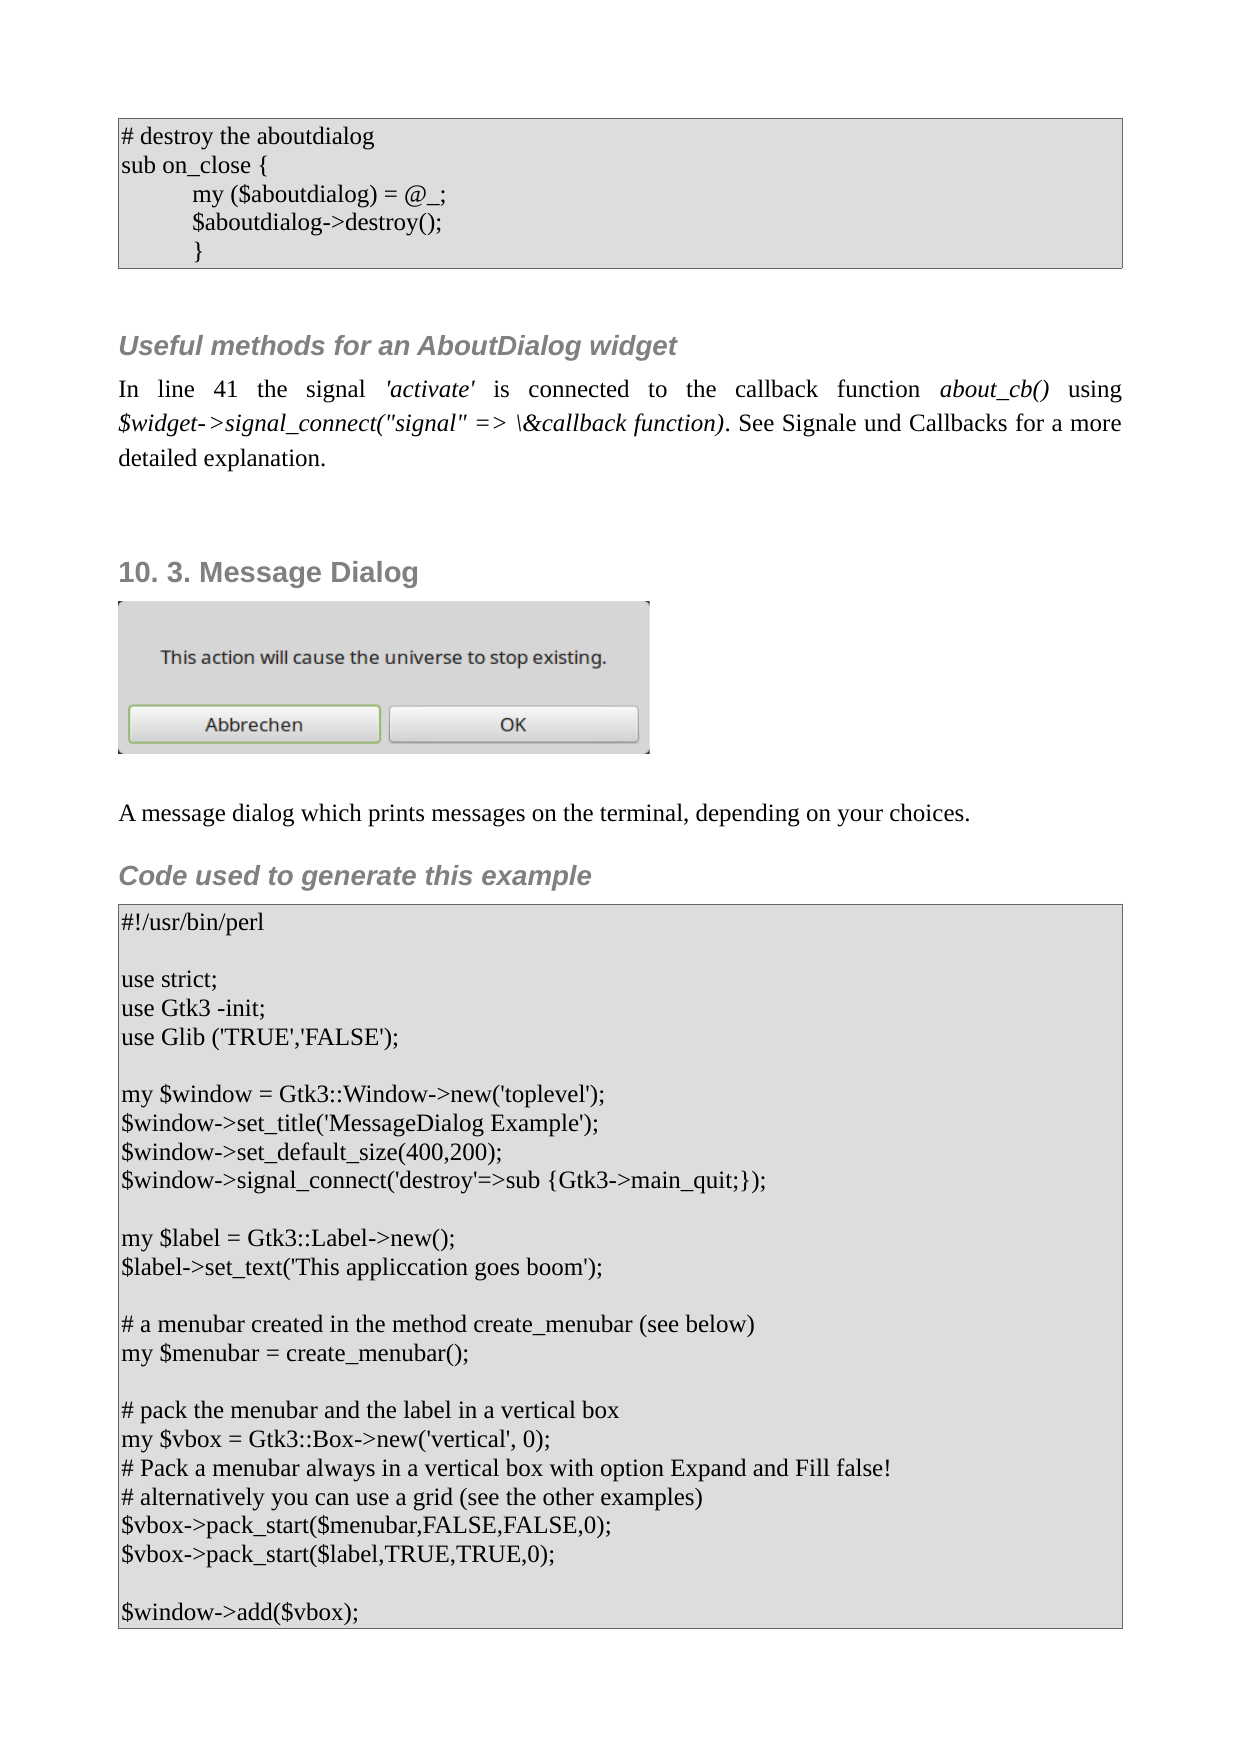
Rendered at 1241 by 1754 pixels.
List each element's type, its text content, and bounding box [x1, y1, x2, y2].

text # pack the menubar and the label in a vertical box [119, 1392, 1122, 1421]
text my ($aboutdialog) = @_; [119, 176, 1122, 204]
text # Pack a menubar always in a vertical box with option Expand and Fill false! [119, 1450, 1122, 1479]
text $window->set_default_size(400,200); [119, 1134, 1122, 1162]
text $vbox->pack_start($menubar,FALSE,FALSE,0); [119, 1507, 1122, 1536]
text use strict; [119, 961, 1122, 990]
text use Gtk3 -init; [119, 990, 1122, 1019]
text } [119, 233, 1122, 268]
text $aboutdialog->destroy(); [119, 204, 1122, 233]
subtitle 10. 3. Message Dialog [118, 556, 1122, 589]
text my $menubar = create_menubar(); [119, 1335, 1122, 1364]
text my $window = Gtk3::Window->new('toplevel'); [119, 1076, 1122, 1105]
text #!/usr/bin/perl [119, 905, 1122, 932]
text $window->add($vbox); [119, 1594, 1122, 1628]
text my $label = Gtk3::Label->new(); [119, 1220, 1122, 1249]
picture [118, 601, 650, 754]
text $window->set_title('MessageDialog Example'); [119, 1105, 1122, 1134]
text use Glib ('TRUE','FALSE'); [119, 1019, 1122, 1047]
subtitle Code used to generate this example [118, 859, 1122, 891]
text # alternatively you can use a grid (see the other examples) [119, 1479, 1122, 1507]
text # destroy the aboutdialog [119, 119, 1122, 147]
text $label->set_text('This appliccation goes boom'); [119, 1249, 1122, 1277]
subtitle Useful methods for an AboutDialog widget [118, 329, 1122, 361]
text $window->signal_connect('destroy'=>sub {Gtk3->main_quit;}); [119, 1162, 1122, 1191]
text A message dialog which prints messages on the terminal, depending on your choices. [118, 798, 1122, 827]
text # a menubar created in the method create_menubar (see below) [119, 1306, 1122, 1335]
text In line 41 the signal 'activate' is connected to the callback function about_cb() using $widget‑>signal_connect("signal" => \&callback function). See Signale und Callbacks for a more detailed explanation. [118, 374, 1122, 472]
text my $vbox = Gtk3::Box->new('vertical', 0); [119, 1421, 1122, 1450]
text $vbox->pack_start($label,TRUE,TRUE,0); [119, 1536, 1122, 1565]
text sub on_close { [119, 147, 1122, 176]
